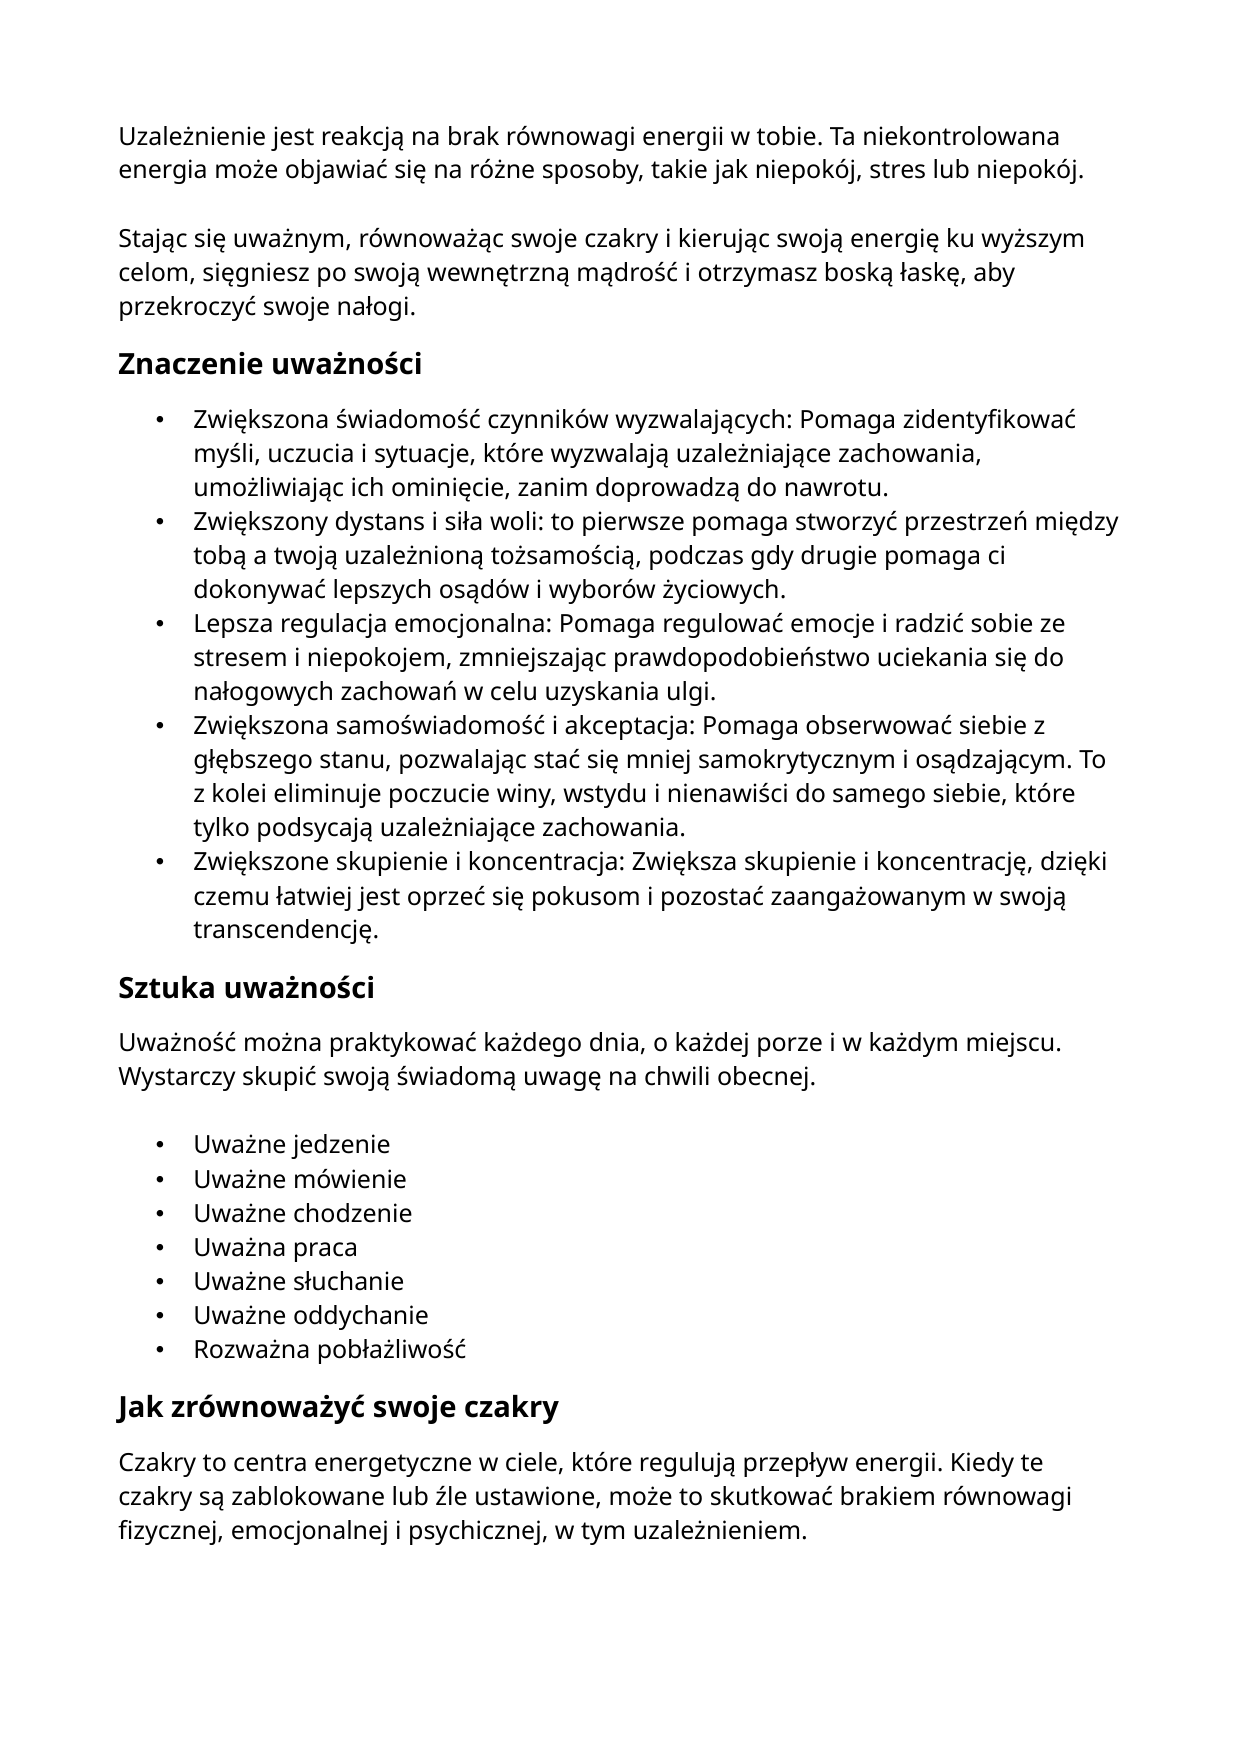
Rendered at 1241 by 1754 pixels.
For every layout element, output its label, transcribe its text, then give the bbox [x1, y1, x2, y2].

text Uzależnienie jest reakcją na brak równowagi energii w tobie. Ta niekontrolowana energia może objawiać się na różne sposoby, takie jak niepokój, stres lub niepokój. [118, 118, 1122, 186]
text Czakry to centra energetyczne w ciele, które regulują przepływ energii. Kiedy te czakry są zablokowane lub źle ustawione, może to skutkować brakiem równowagi fizycznej, emocjonalnej i psychicznej, w tym uzależnieniem. [118, 1444, 1122, 1547]
list Uważne jedzenie [156, 1127, 1122, 1161]
list Zwiększony dystans i siła woli: to pierwsze pomaga stworzyć przestrzeń między tobą a twoją uzależnioną tożsamością, podczas gdy drugie pomaga ci dokonywać lepszych osądów i wyborów życiowych. [156, 503, 1122, 606]
text Uważność można praktykować każdego dnia, o każdej porze i w każdym miejscu. Wystarczy skupić swoją świadomą uwagę na chwili obecnej. [118, 1025, 1122, 1093]
list Rozważna pobłażliwość [156, 1332, 1122, 1366]
list Uważne mówienie [156, 1161, 1122, 1195]
list Uważne słuchanie [156, 1263, 1122, 1297]
list Zwiększone skupienie i koncentracja: Zwiększa skupienie i koncentrację, dzięki czemu łatwiej jest oprzeć się pokusom i pozostać zaangażowanym w swoją transcendencję. [156, 844, 1122, 946]
list Uważne oddychanie [156, 1297, 1122, 1332]
list Uważna praca [156, 1229, 1122, 1263]
list Zwiększona świadomość czynników wyzwalających: Pomaga zidentyfikować myśli, uczucia i sytuacje, które wyzwalają uzależniające zachowania, umożliwiając ich ominięcie, zanim doprowadzą do nawrotu. [156, 401, 1122, 503]
list Uważne chodzenie [156, 1195, 1122, 1229]
text Stając się uważnym, równoważąc swoje czakry i kierując swoją energię ku wyższym celom, sięgniesz po swoją wewnętrzną mądrość i otrzymasz boską łaskę, aby przekroczyć swoje nałogi. [118, 220, 1122, 322]
list Lepsza regulacja emocjonalna: Pomaga regulować emocje i radzić sobie ze stresem i niepokojem, zmniejszając prawdopodobieństwo uciekania się do nałogowych zachowań w celu uzyskania ulgi. [156, 606, 1122, 708]
subtitle Sztuka uważności [118, 967, 1122, 1007]
subtitle Jak zrównoważyć swoje czakry [118, 1387, 1122, 1426]
subtitle Znaczenie uważności [118, 343, 1122, 383]
list Zwiększona samoświadomość i akceptacja: Pomaga obserwować siebie z głębszego stanu, pozwalając stać się mniej samokrytycznym i osądzającym. To z kolei eliminuje poczucie winy, wstydu i nienawiści do samego siebie, które tylko podsycają uzależniające zachowania. [156, 708, 1122, 844]
